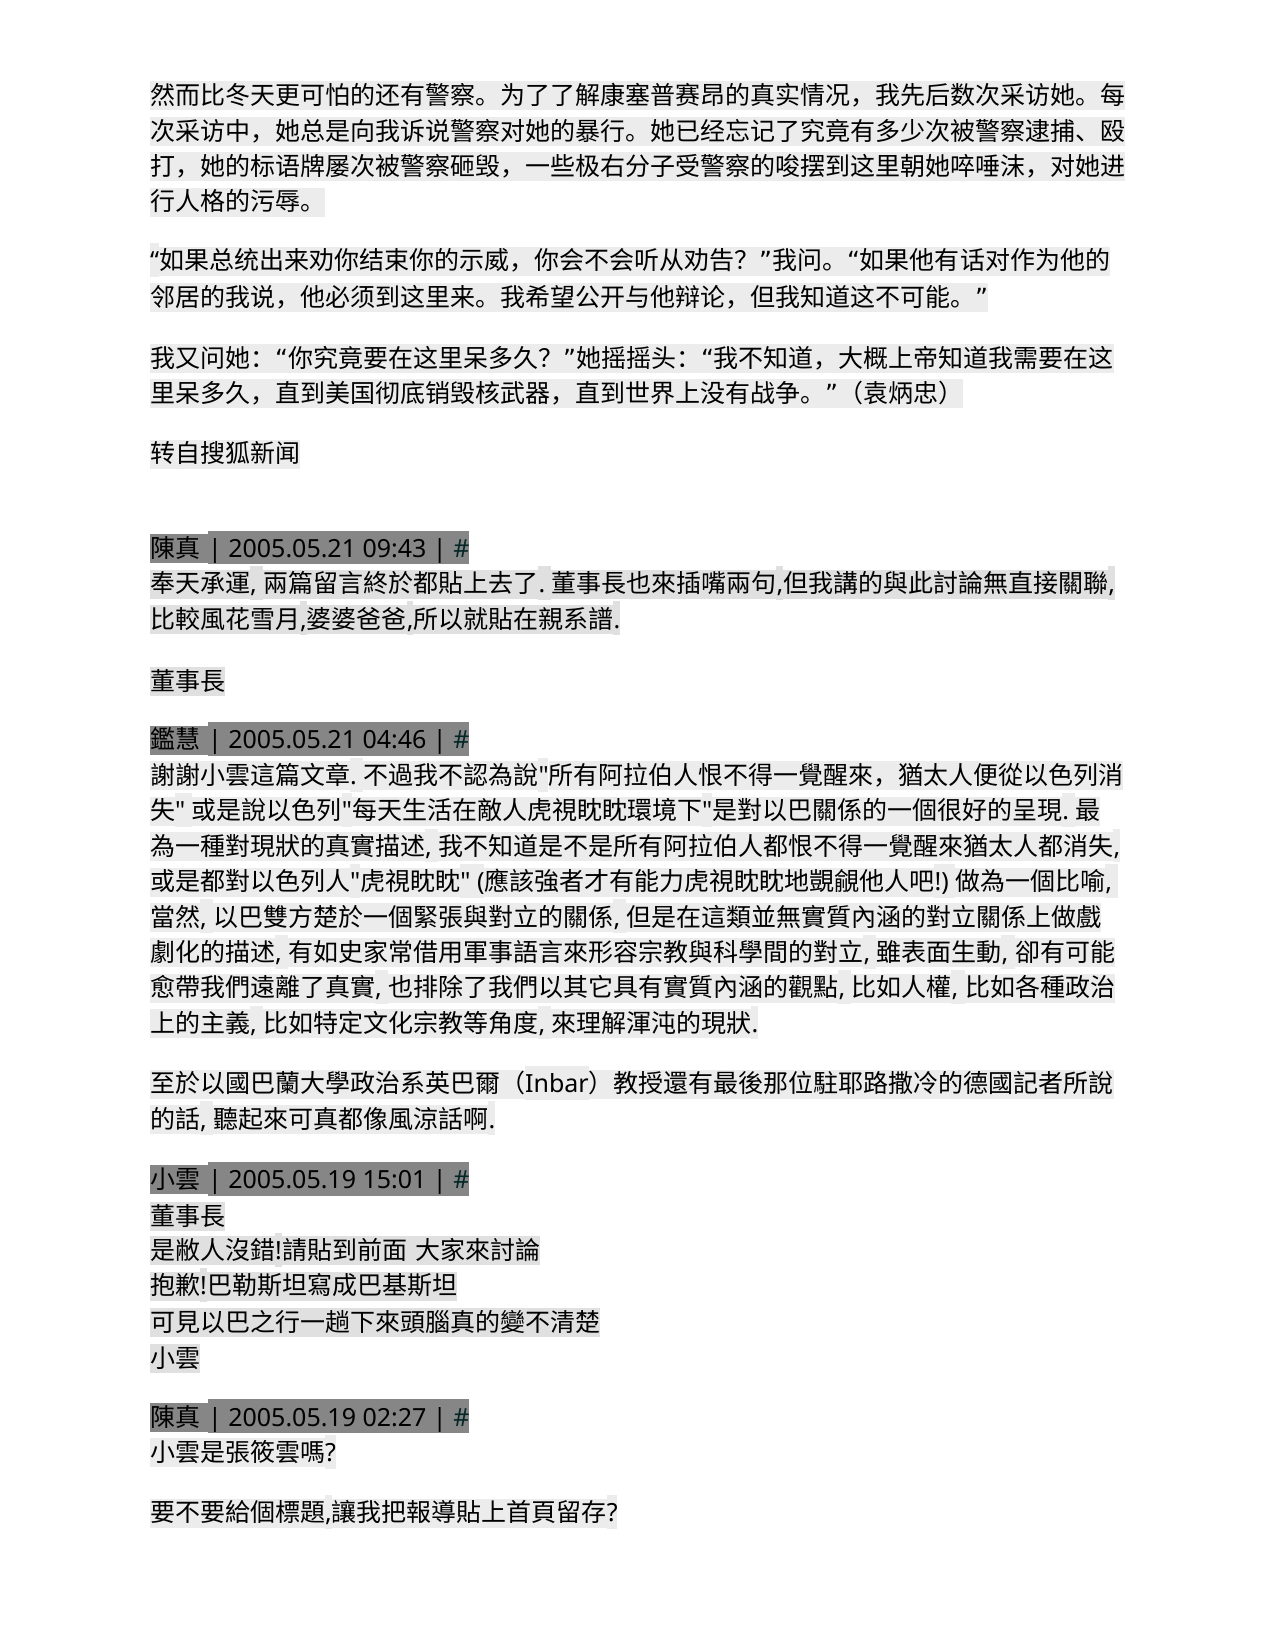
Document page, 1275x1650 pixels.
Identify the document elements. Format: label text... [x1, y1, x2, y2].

text 奉天承運, 兩篇留言終於都貼上去了. 董事長也來插嘴兩句,但我講的與此討論無直接關聯,比較風花雪月,婆婆爸爸,所以就貼在親系譜. [150, 564, 1125, 635]
text 转自搜狐新闻 [150, 433, 1125, 504]
text 我又问她：“你究竟要在这里呆多久？”她摇摇头：“我不知道，大概上帝知道我需要在这里呆多久，直到美国彻底销毁核武器，直到世界上没有战争。”（袁炳忠） [150, 337, 1125, 408]
text 要不要給個標題,讓我把報導貼上首頁留存? [150, 1494, 1125, 1529]
text “如果总统出来劝你结束你的示威，你会不会听从劝告？”我问。“如果他有话对作为他的邻居的我说，他必须到这里来。我希望公开与他辩论，但我知道这不可能。” [150, 242, 1125, 312]
text 鑑慧 | 2005.05.21 04:46 | # [150, 721, 1125, 756]
text 陳真 | 2005.05.21 09:43 | # [150, 529, 1125, 564]
text 陳真 | 2005.05.19 02:27 | # [150, 1398, 1125, 1433]
text 董事長 [150, 660, 1125, 696]
text 小雲是張筱雲嗎? [150, 1433, 1125, 1469]
text 然而比冬天更可怕的还有警察。为了了解康塞普赛昂的真实情况，我先后数次采访她。每次采访中，她总是向我诉说警察对她的暴行。她已经忘记了究竟有多少次被警察逮捕、殴打，她的标语牌屡次被警察砸毁，一些极右分子受警察的唆摆到这里朝她啐唾沫，对她进行人格的污辱。 [150, 75, 1125, 217]
text 董事長 是敝人沒錯!請貼到前面 大家來討論 抱歉!巴勒斯坦寫成巴基斯坦 可見以巴之行一趟下來頭腦真的變不清楚 小雲 [150, 1196, 1125, 1373]
text 至於以國巴蘭大學政治系英巴爾（Inbar）教授還有最後那位駐耶路撒冷的德國記者所說的話, 聽起來可真都像風涼話啊. [150, 1064, 1125, 1135]
text 謝謝小雲這篇文章. 不過我不認為說"所有阿拉伯人恨不得一覺醒來，猶太人便從以色列消失" 或是說以色列"每天生活在敵人虎視眈眈環境下"是對以巴關係的一個很好的呈現. 最為一種對現狀的真實描述, 我不知道是不是所有阿拉伯人都恨不得一覺醒來猶太人都消失, 或是都對以色列人"虎視眈眈" (應該強者才有能力虎視眈眈地覬覦他人吧!) 做為一個比喻, 當然, 以巴雙方楚於一個緊張與對立的關係, 但是在這類並無實質內涵的對立關係上做戲劇化的描述, 有如史家常借用軍事語言來形容宗教與科學間的對立, 雖表面生動, 卻有可能愈帶我們遠離了真實, 也排除了我們以其它具有實質內涵的觀點, 比如人權, 比如各種政治上的主義, 比如特定文化宗教等角度, 來理解渾沌的現狀. [150, 756, 1125, 1039]
text 小雲 | 2005.05.19 15:01 | # [150, 1160, 1125, 1196]
